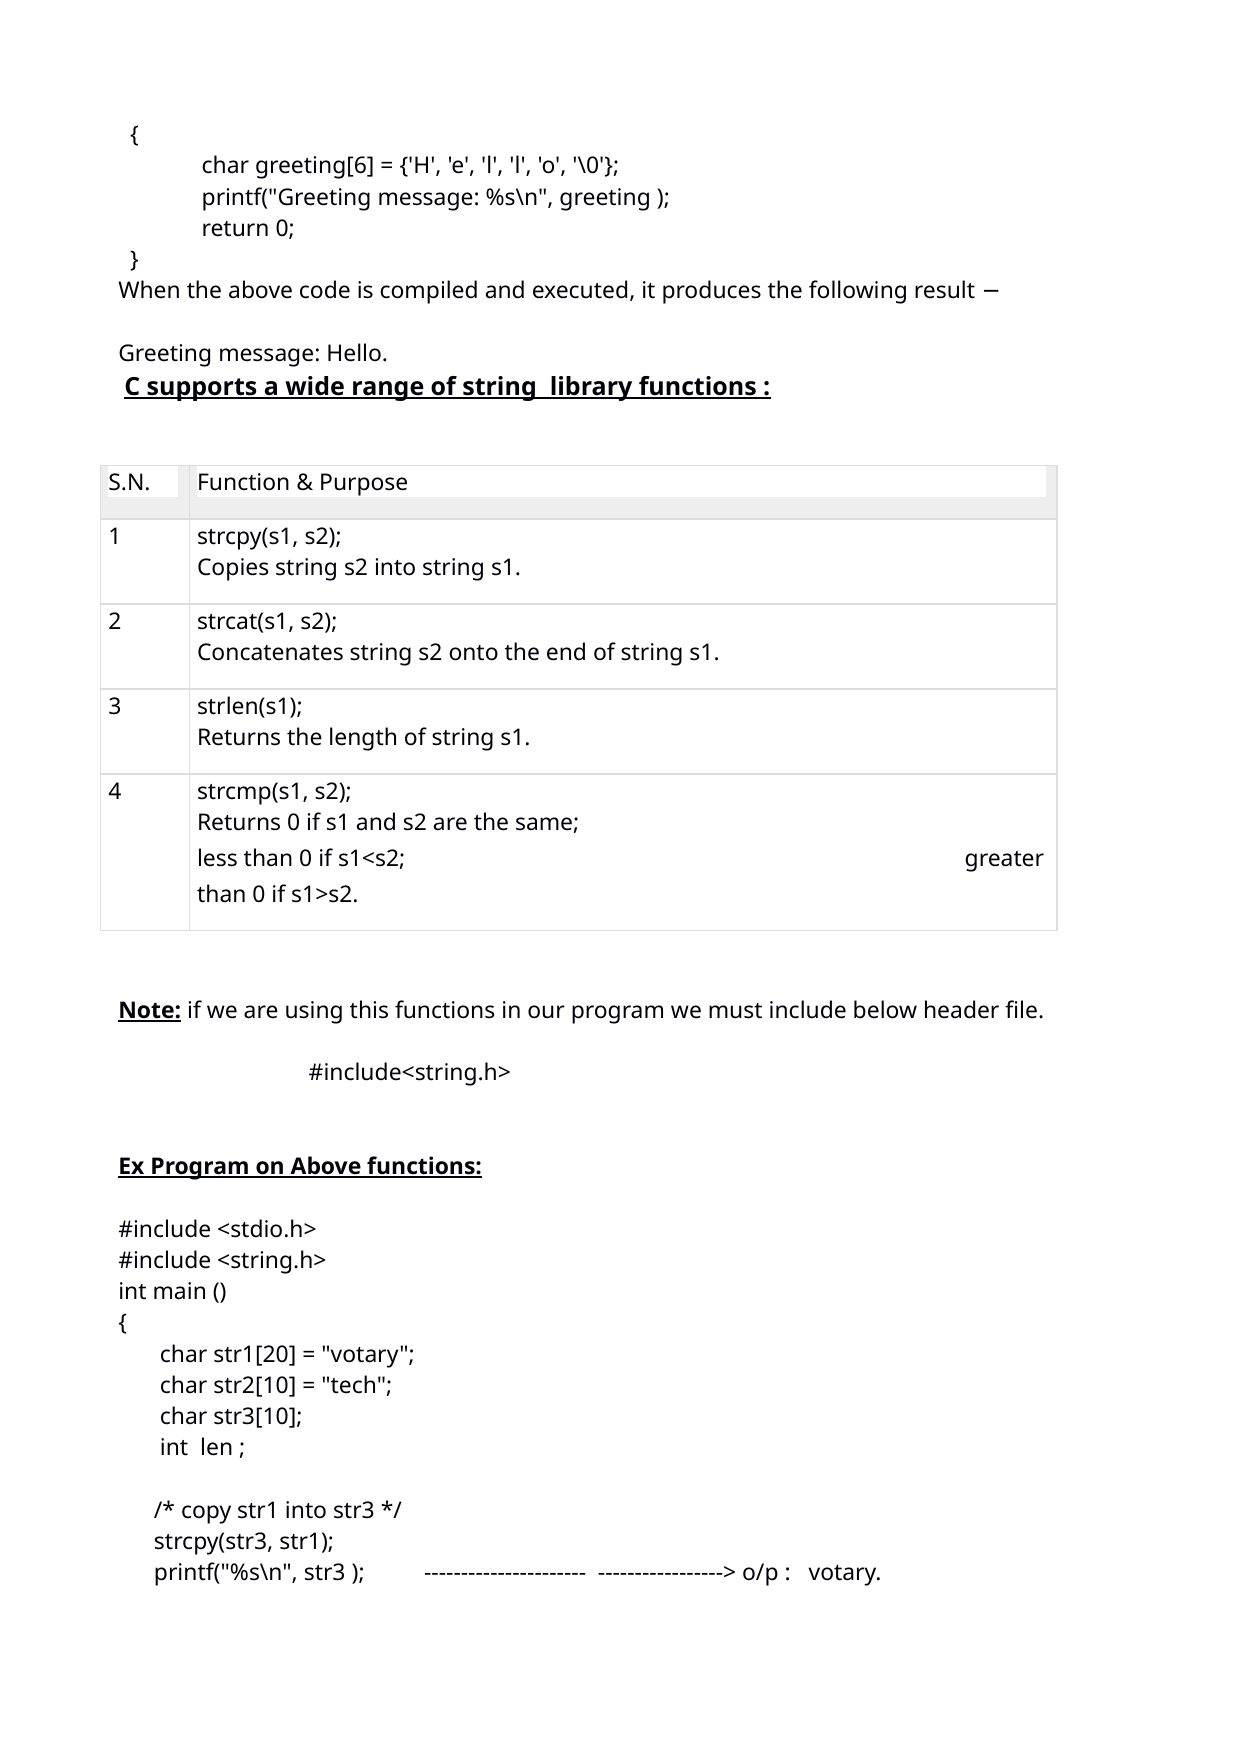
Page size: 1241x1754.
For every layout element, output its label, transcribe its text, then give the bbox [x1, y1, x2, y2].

text char greeting[6] = {'H', 'e', 'l', 'l', 'o', '\0'}; [118, 149, 1122, 181]
table_cell strcmp(s1, s2); Returns 0 if s1 and s2 are the same; less than 0 if s1<s2; greater than 0 if s1>s2. [190, 775, 1056, 930]
text int len ; [118, 1431, 1122, 1463]
text Greeting message: Hello. [118, 337, 1122, 368]
table_cell 2 [101, 605, 189, 688]
text /* copy str1 into str3 */ [118, 1494, 1122, 1525]
table_cell strlen(s1); Returns the length of string s1. [190, 690, 1056, 773]
text printf("%s\n", str3 ); ---------------------- -----------------> o/p : votary. [118, 1556, 1122, 1588]
text char str1[20] = "votary"; [118, 1338, 1122, 1369]
text { [118, 1306, 1122, 1338]
table_cell 1 [101, 520, 189, 603]
text When the above code is compiled and executed, it produces the following result − [118, 274, 1122, 306]
text Note: if we are using this functions in our program we must include below header file. [118, 994, 1122, 1025]
table_header S.N. [101, 466, 189, 518]
table_cell 3 [101, 690, 189, 773]
text char str2[10] = "tech"; [118, 1369, 1122, 1400]
table_header Function & Purpose [190, 466, 1056, 518]
text #include <stdio.h> [118, 1213, 1122, 1244]
text return 0; [118, 212, 1122, 243]
text C supports a wide range of string library functions : [118, 368, 1122, 402]
text Ex Program on Above functions: [118, 1150, 1122, 1181]
text #include <string.h> [118, 1244, 1122, 1275]
table_cell 4 [101, 775, 189, 930]
text int main () [118, 1275, 1122, 1306]
table_cell strcpy(s1, s2); Copies string s2 into string s1. [190, 520, 1056, 603]
text printf("Greeting message: %s\n", greeting ); [118, 181, 1122, 212]
text char str3[10]; [118, 1400, 1122, 1431]
text { [118, 118, 1122, 149]
text } [118, 243, 1122, 274]
table_cell strcat(s1, s2); Concatenates string s2 onto the end of string s1. [190, 605, 1056, 688]
text strcpy(str3, str1); [118, 1525, 1122, 1556]
text #include<string.h> [118, 1056, 1122, 1088]
